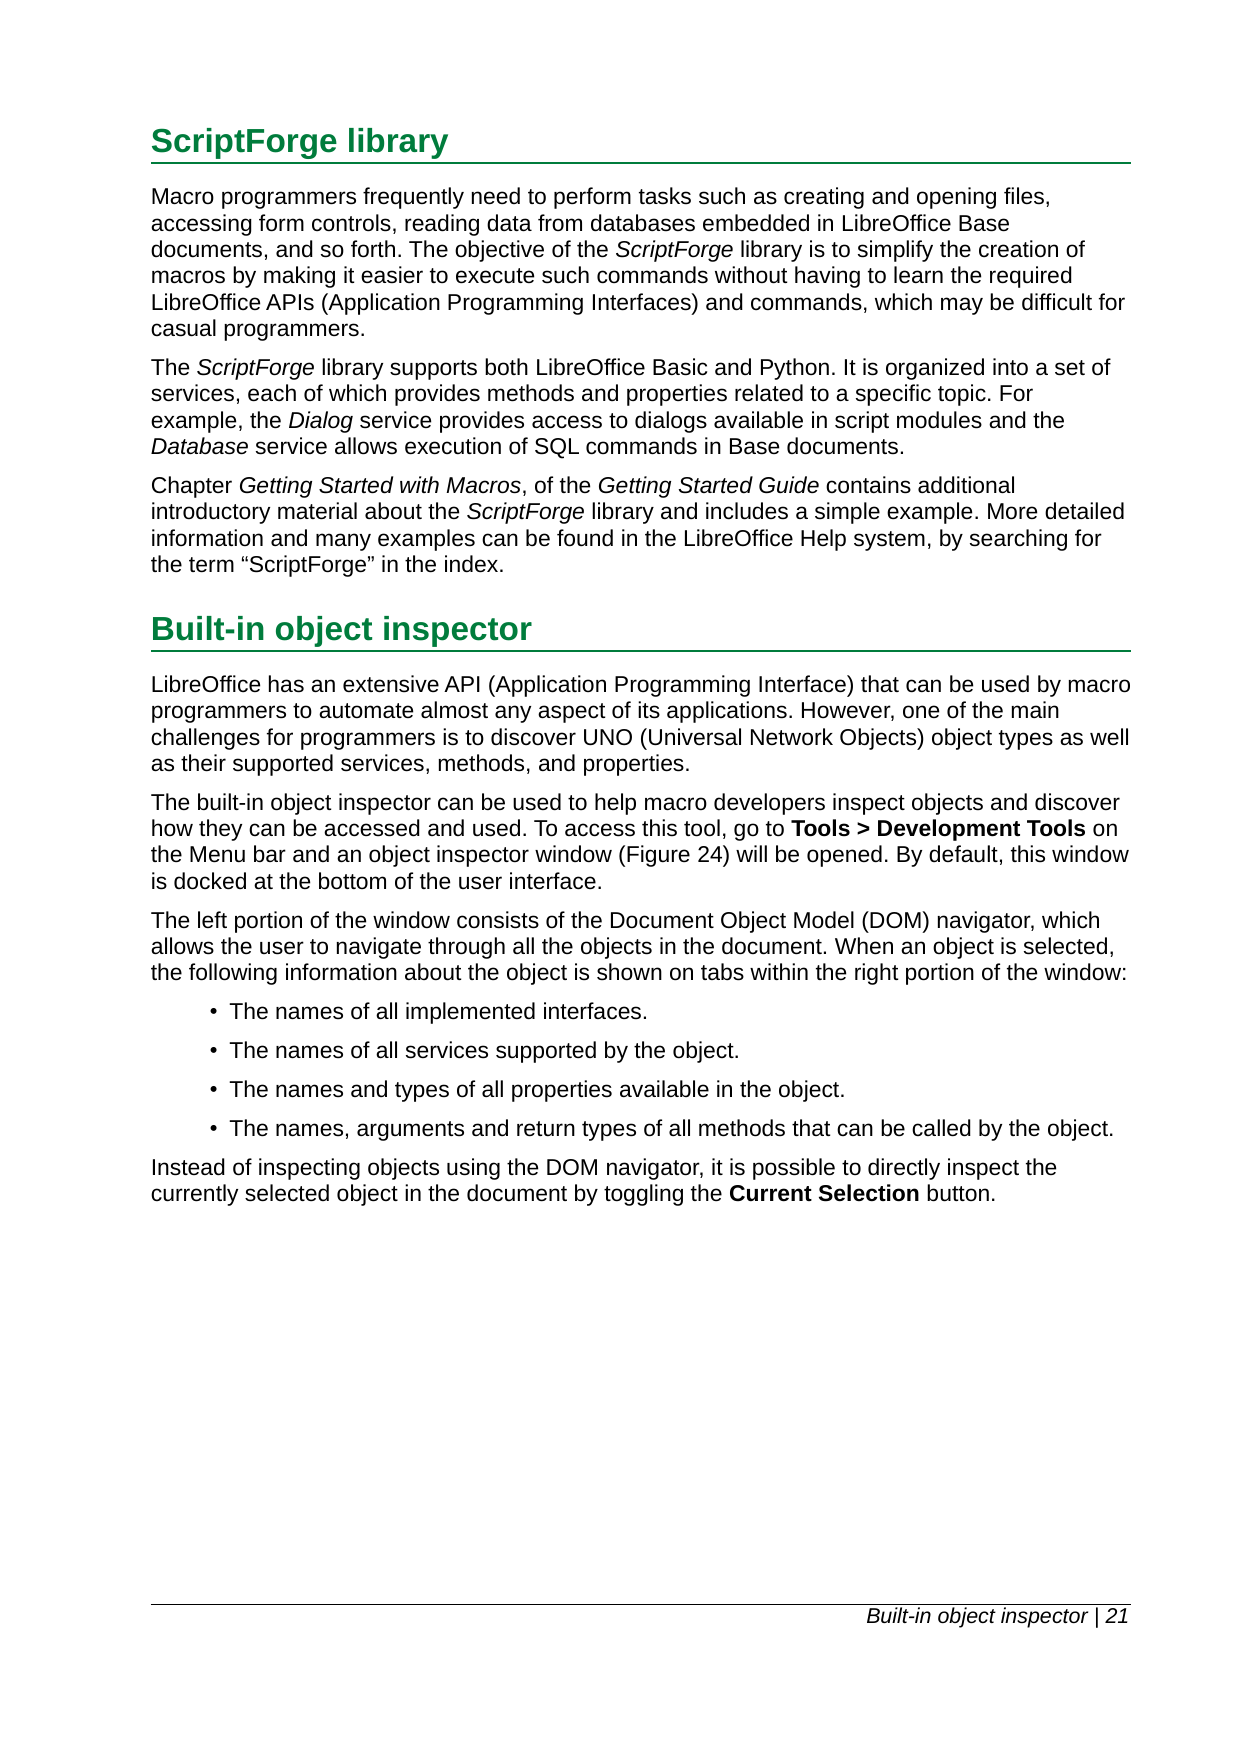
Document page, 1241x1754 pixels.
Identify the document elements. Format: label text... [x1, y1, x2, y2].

text The ScriptForge library supports both LibreOffice Basic and Python. It is organized into a set of services, each of which provides methods and properties related to a specific topic. For example, the Dialog service provides access to dialogs available in script modules and the Database service allows execution of SQL commands in Base documents. [151, 354, 1131, 459]
list The names and types of all properties available in the object. [209, 1076, 1131, 1102]
text LibreOffice has an extensive API (Application Programming Interface) that can be used by macro programmers to automate almost any aspect of its applications. However, one of the main challenges for programmers is to discover UNO (Universal Network Objects) object types as well as their supported services, methods, and properties. [151, 671, 1131, 776]
list The left portion of the window consists of the Document Object Model (DOM) navigator, which allows the user to navigate through all the objects in the document. When an object is selected, the following information about the object is shown on tabs within the right portion of the window: [151, 907, 1131, 986]
subtitle ScriptForge library [151, 121, 1131, 162]
subtitle Built-in object inspector [151, 608, 1131, 650]
text The built-in object inspector can be used to help macro developers inspect objects and discover how they can be accessed and used. To access this tool, go to Tools > Development Tools on the Menu bar and an object inspector window (Figure 24) will be opened. By default, this window is docked at the bottom of the user interface. [151, 789, 1131, 894]
list The names of all services supported by the object. [209, 1037, 1131, 1063]
list The names, arguments and return types of all methods that can be called by the object. [209, 1115, 1131, 1141]
text Instead of inspecting objects using the DOM navigator, it is possible to directly inspect the currently selected object in the document by toggling the Current Selection button. [151, 1154, 1131, 1206]
text Macro programmers frequently need to perform tasks such as creating and opening files, accessing form controls, reading data from databases embedded in LibreOffice Base documents, and so forth. The objective of the ScriptForge library is to simplify the creation of macros by making it easier to execute such commands without having to learn the required LibreOffice APIs (Application Programming Interfaces) and commands, which may be difficult for casual programmers. [151, 183, 1131, 341]
list The names of all implemented interfaces. [209, 998, 1131, 1024]
text Chapter Getting Started with Macros, of the Getting Started Guide contains additional introductory material about the ScriptForge library and includes a simple example. More detailed information and many examples can be found in the LibreOffice Help system, by searching for the term “ScriptForge” in the index. [151, 472, 1131, 577]
